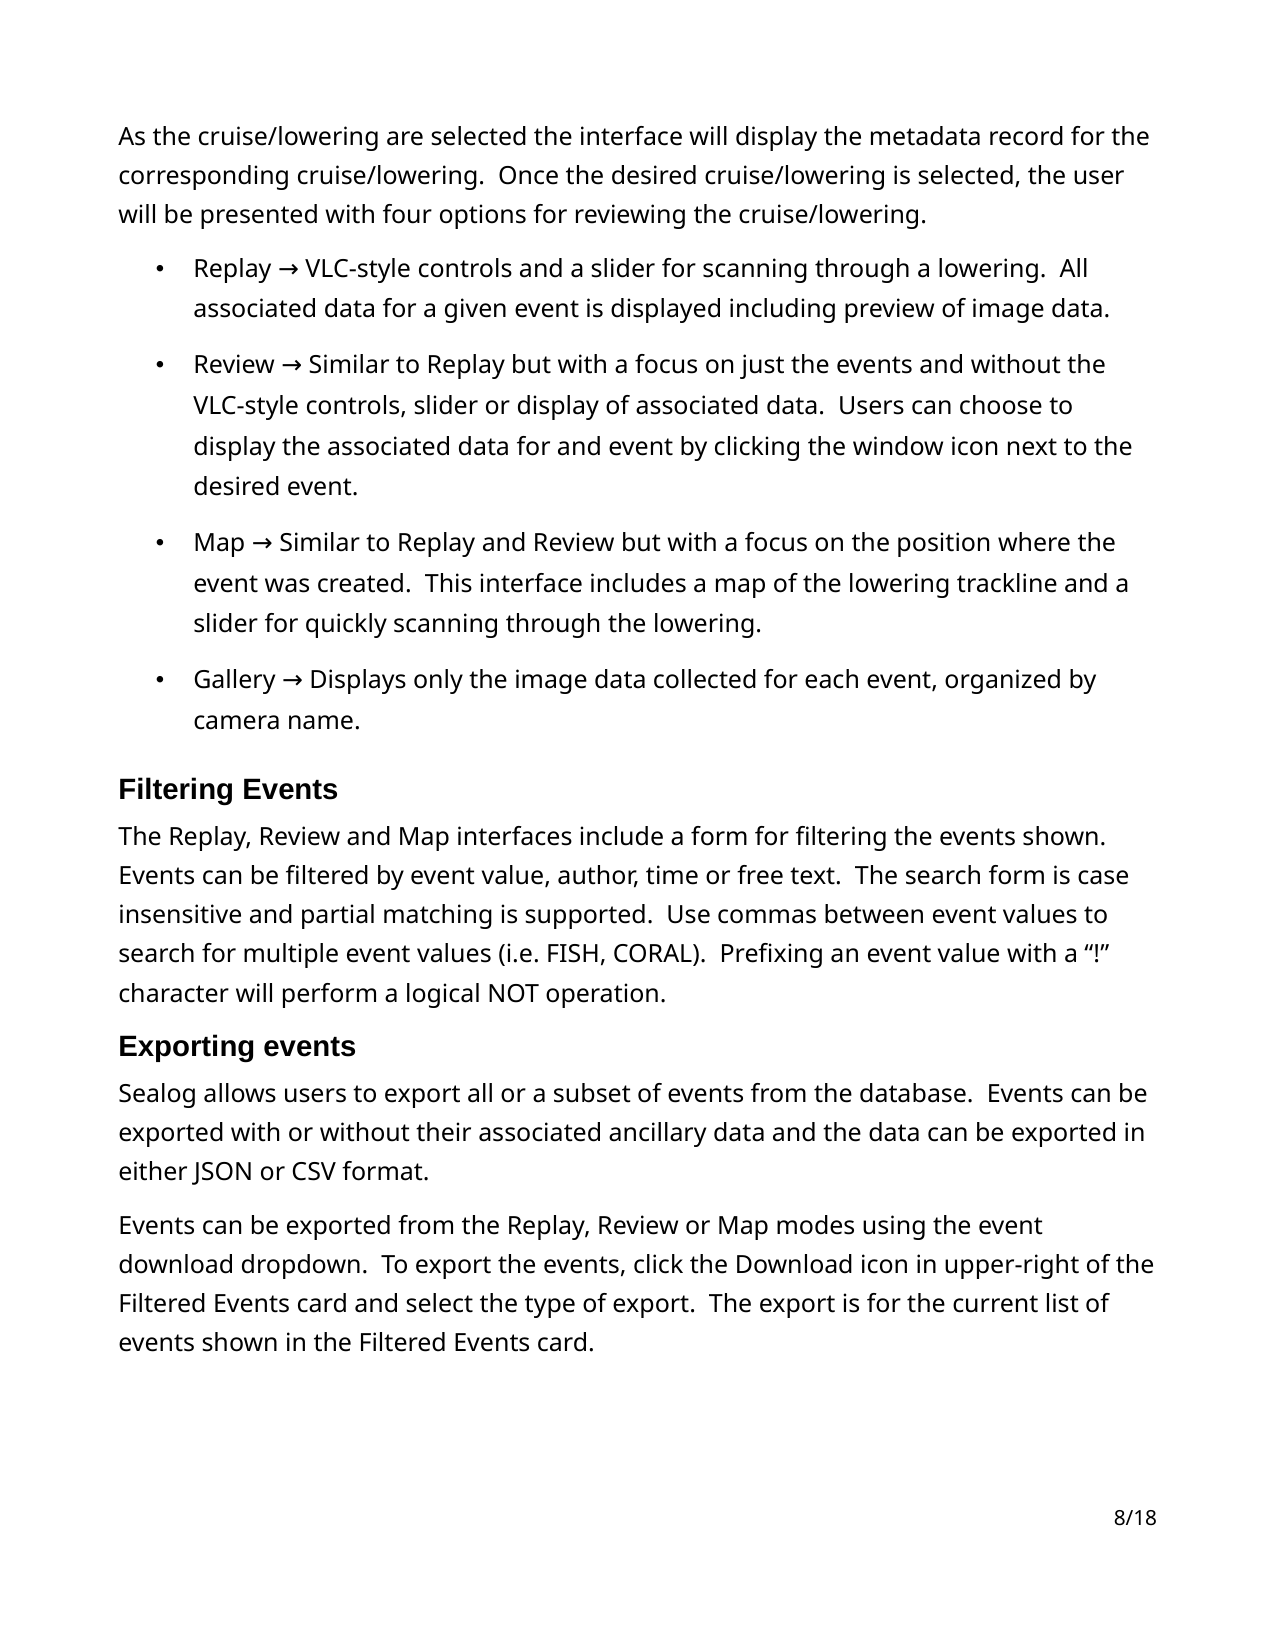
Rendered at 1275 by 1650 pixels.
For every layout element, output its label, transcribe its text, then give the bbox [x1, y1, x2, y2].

subtitle Filtering Events [118, 772, 1157, 806]
text Events can be exported from the Replay, Review or Map modes using the event download dropdown. To export the events, click the Download icon in upper-right of the Filtered Events card and select the type of export. The export is for the current list of events shown in the Filtered Events card. [118, 1207, 1157, 1359]
subtitle Exporting events [118, 1029, 1157, 1063]
text The Replay, Review and Map interfaces include a form for filtering the events shown. Events can be filtered by event value, author, time or free text. The search form is case insensitive and partial matching is supported. Use commas between event values to search for multiple event values (i.e. FISH, CORAL). Prefixing an event value with a “!” character will perform a logical NOT operation. [118, 818, 1157, 1009]
list Review → Similar to Replay but with a focus on just the events and without the VLC-style controls, slider or display of associated data. Users can choose to display the associated data for and event by clicking the window icon next to the desired event. [156, 346, 1157, 503]
list Replay → VLC-style controls and a slider for scanning through a lowering. All associated data for a given event is displayed including preview of image data. [156, 250, 1157, 325]
list Gallery → Displays only the image data collected for each event, organized by camera name. [156, 661, 1157, 736]
text As the cruise/lowering are selected the interface will display the metadata record for the corresponding cruise/lowering. Once the desired cruise/lowering is selected, the user will be presented with four options for reviewing the cruise/lowering. [118, 118, 1157, 231]
list Map → Similar to Replay and Review but with a focus on the position where the event was created. This interface includes a map of the lowering trackline and a slider for quickly scanning through the lowering. [156, 524, 1157, 640]
text Sealog allows users to export all or a subset of events from the database. Events can be exported with or without their associated ancillary data and the data can be exported in either JSON or CSV format. [118, 1075, 1157, 1188]
